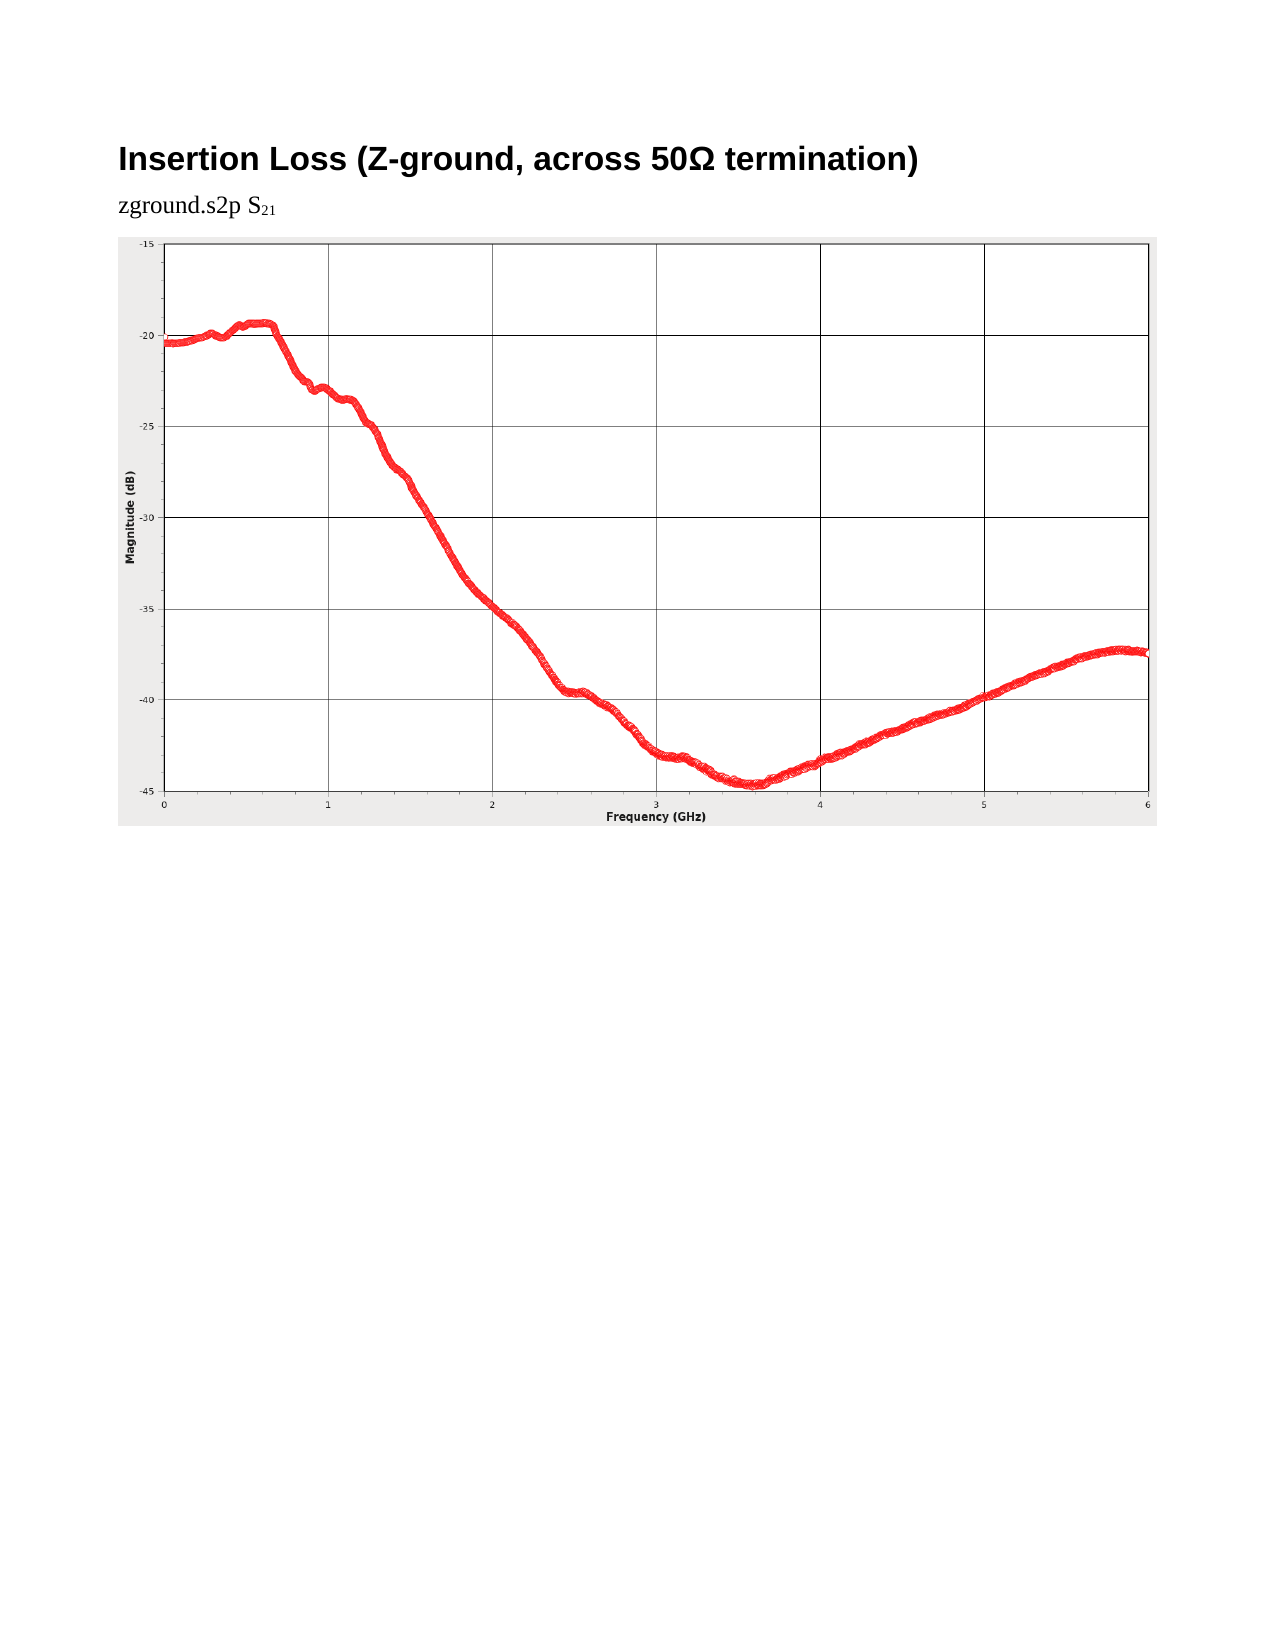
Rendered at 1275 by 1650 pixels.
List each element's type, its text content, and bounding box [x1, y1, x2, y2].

text zground.s2p S21 [118, 190, 1157, 219]
picture [118, 237, 1157, 826]
subtitle Insertion Loss (Z-ground, across 50Ω termination) [118, 139, 1157, 178]
